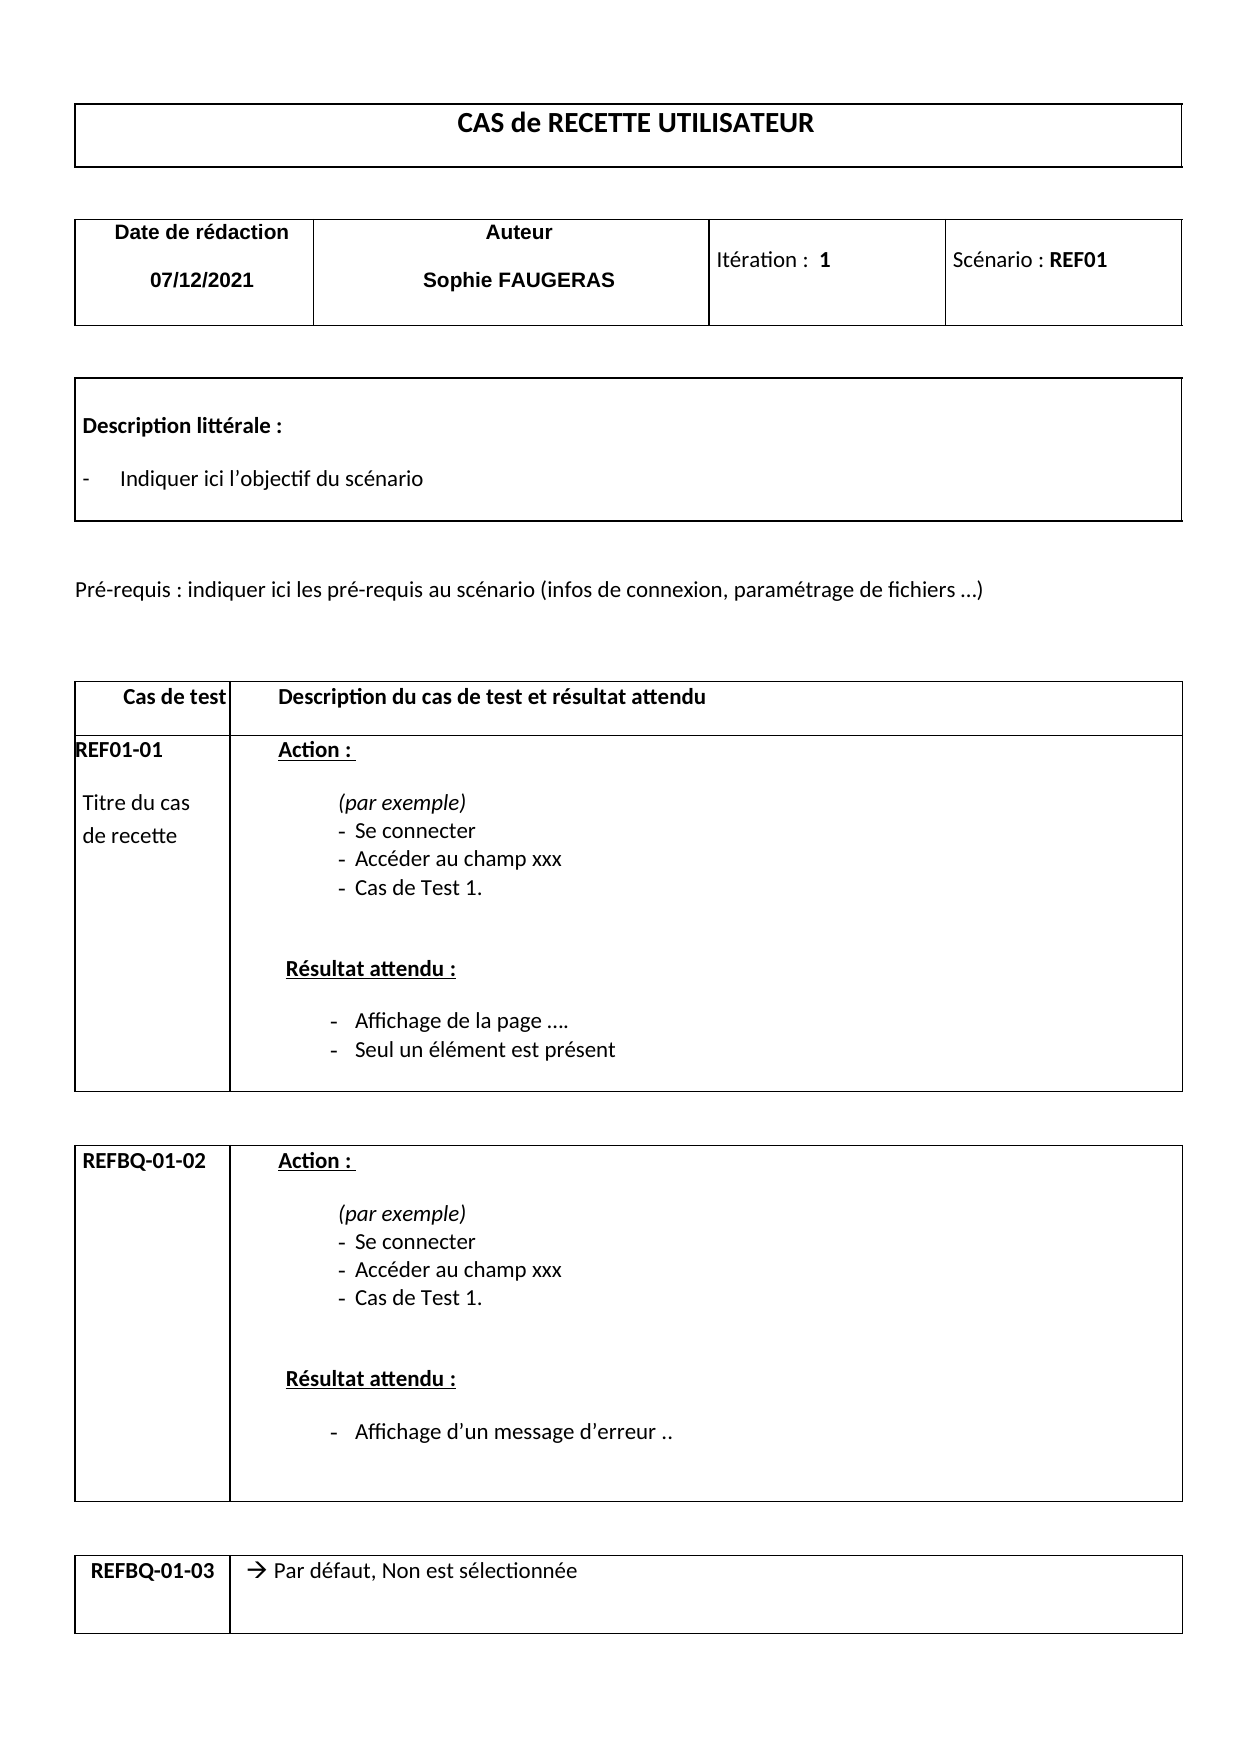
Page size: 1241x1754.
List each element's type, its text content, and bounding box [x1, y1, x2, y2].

table_header  Par défaut, Non est sélectionnée [231, 1556, 1182, 1633]
table_cell REF01-01 Titre du cas de recette [76, 736, 229, 1091]
table_header Auteur Sophie FAUGERAS [314, 220, 708, 325]
table_header Cas de test [76, 682, 229, 734]
table_header Description littérale : Indiquer ici l’objectif du scénario [76, 379, 1181, 520]
table_header Itération : 1 [710, 220, 945, 325]
table_header Action : (par exemple) Se connecter Accéder au champ xxx Cas de Test 1. Résultat attendu : Affichage d’un message d’erreur .. [231, 1146, 1182, 1501]
table_header Scénario : REF01 [946, 220, 1181, 325]
table_header REFBQ-01-03 [76, 1556, 229, 1633]
table_header CAS de RECETTE UTILISATEUR [76, 105, 1181, 166]
text Pré-requis : indiquer ici les pré-requis au scénario (infos de connexion, paramétrage de fichiers …) [75, 575, 1165, 603]
table_cell Action : (par exemple) Se connecter Accéder au champ xxx Cas de Test 1. Résultat attendu : Affichage de la page …. Seul un élément est présent [231, 736, 1182, 1091]
table_header Date de rédaction 07/12/2021 [76, 220, 313, 325]
table_header REFBQ-01-02 [76, 1146, 229, 1501]
table_header Description du cas de test et résultat attendu [231, 682, 1182, 734]
